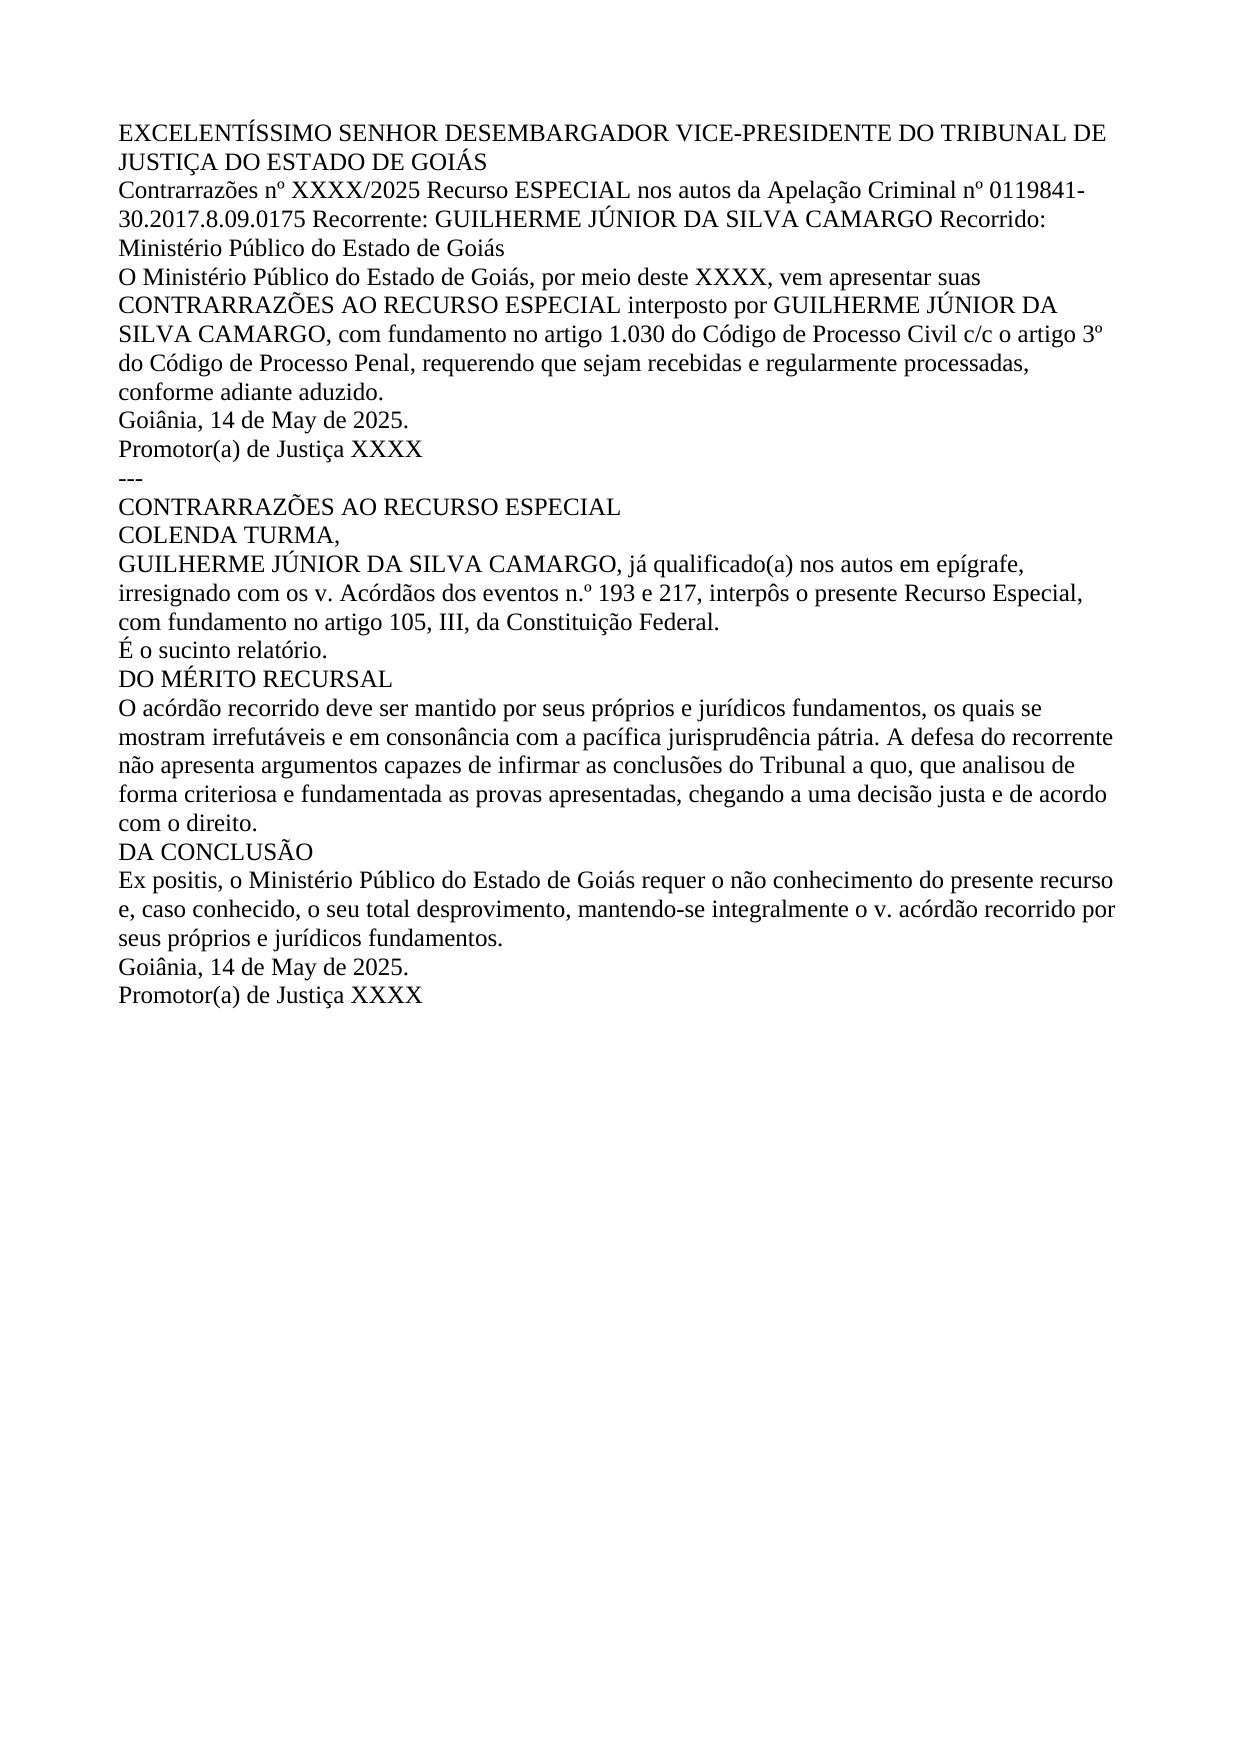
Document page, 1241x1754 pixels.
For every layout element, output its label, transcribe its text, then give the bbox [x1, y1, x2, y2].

text --- [118, 463, 1122, 492]
text COLENDA TURMA, [118, 521, 1122, 549]
text É o sucinto relatório. [118, 636, 1122, 664]
text O Ministério Público do Estado de Goiás, por meio deste XXXX, vem apresentar suas CONTRARRAZÕES AO RECURSO ESPECIAL interposto por GUILHERME JÚNIOR DA SILVA CAMARGO, com fundamento no artigo 1.030 do Código de Processo Civil c/c o artigo 3º do Código de Processo Penal, requerendo que sejam recebidas e regularmente processadas, conforme adiante aduzido. [118, 262, 1122, 406]
text Promotor(a) de Justiça XXXX [118, 434, 1122, 463]
text Contrarrazões nº XXXX/2025 Recurso ESPECIAL nos autos da Apelação Criminal nº 0119841-30.2017.8.09.0175 Recorrente: GUILHERME JÚNIOR DA SILVA CAMARGO Recorrido: Ministério Público do Estado de Goiás [118, 176, 1122, 262]
text GUILHERME JÚNIOR DA SILVA CAMARGO, já qualificado(a) nos autos em epígrafe, irresignado com os v. Acórdãos dos eventos n.º 193 e 217, interpôs o presente Recurso Especial, com fundamento no artigo 105, III, da Constituição Federal. [118, 549, 1122, 636]
text DA CONCLUSÃO [118, 837, 1122, 866]
text CONTRARRAZÕES AO RECURSO ESPECIAL [118, 492, 1122, 521]
text O acórdão recorrido deve ser mantido por seus próprios e jurídicos fundamentos, os quais se mostram irrefutáveis e em consonância com a pacífica jurisprudência pátria. A defesa do recorrente não apresenta argumentos capazes de infirmar as conclusões do Tribunal a quo, que analisou de forma criteriosa e fundamentada as provas apresentadas, chegando a uma decisão justa e de acordo com o direito. [118, 693, 1122, 837]
text Goiânia, 14 de May de 2025. [118, 406, 1122, 434]
text EXCELENTÍSSIMO SENHOR DESEMBARGADOR VICE-PRESIDENTE DO TRIBUNAL DE JUSTIÇA DO ESTADO DE GOIÁS [118, 118, 1122, 176]
text Ex positis, o Ministério Público do Estado de Goiás requer o não conhecimento do presente recurso e, caso conhecido, o seu total desprovimento, mantendo-se integralmente o v. acórdão recorrido por seus próprios e jurídicos fundamentos. [118, 866, 1122, 952]
text DO MÉRITO RECURSAL [118, 664, 1122, 693]
text Goiânia, 14 de May de 2025. [118, 952, 1122, 981]
text Promotor(a) de Justiça XXXX [118, 981, 1122, 1009]
